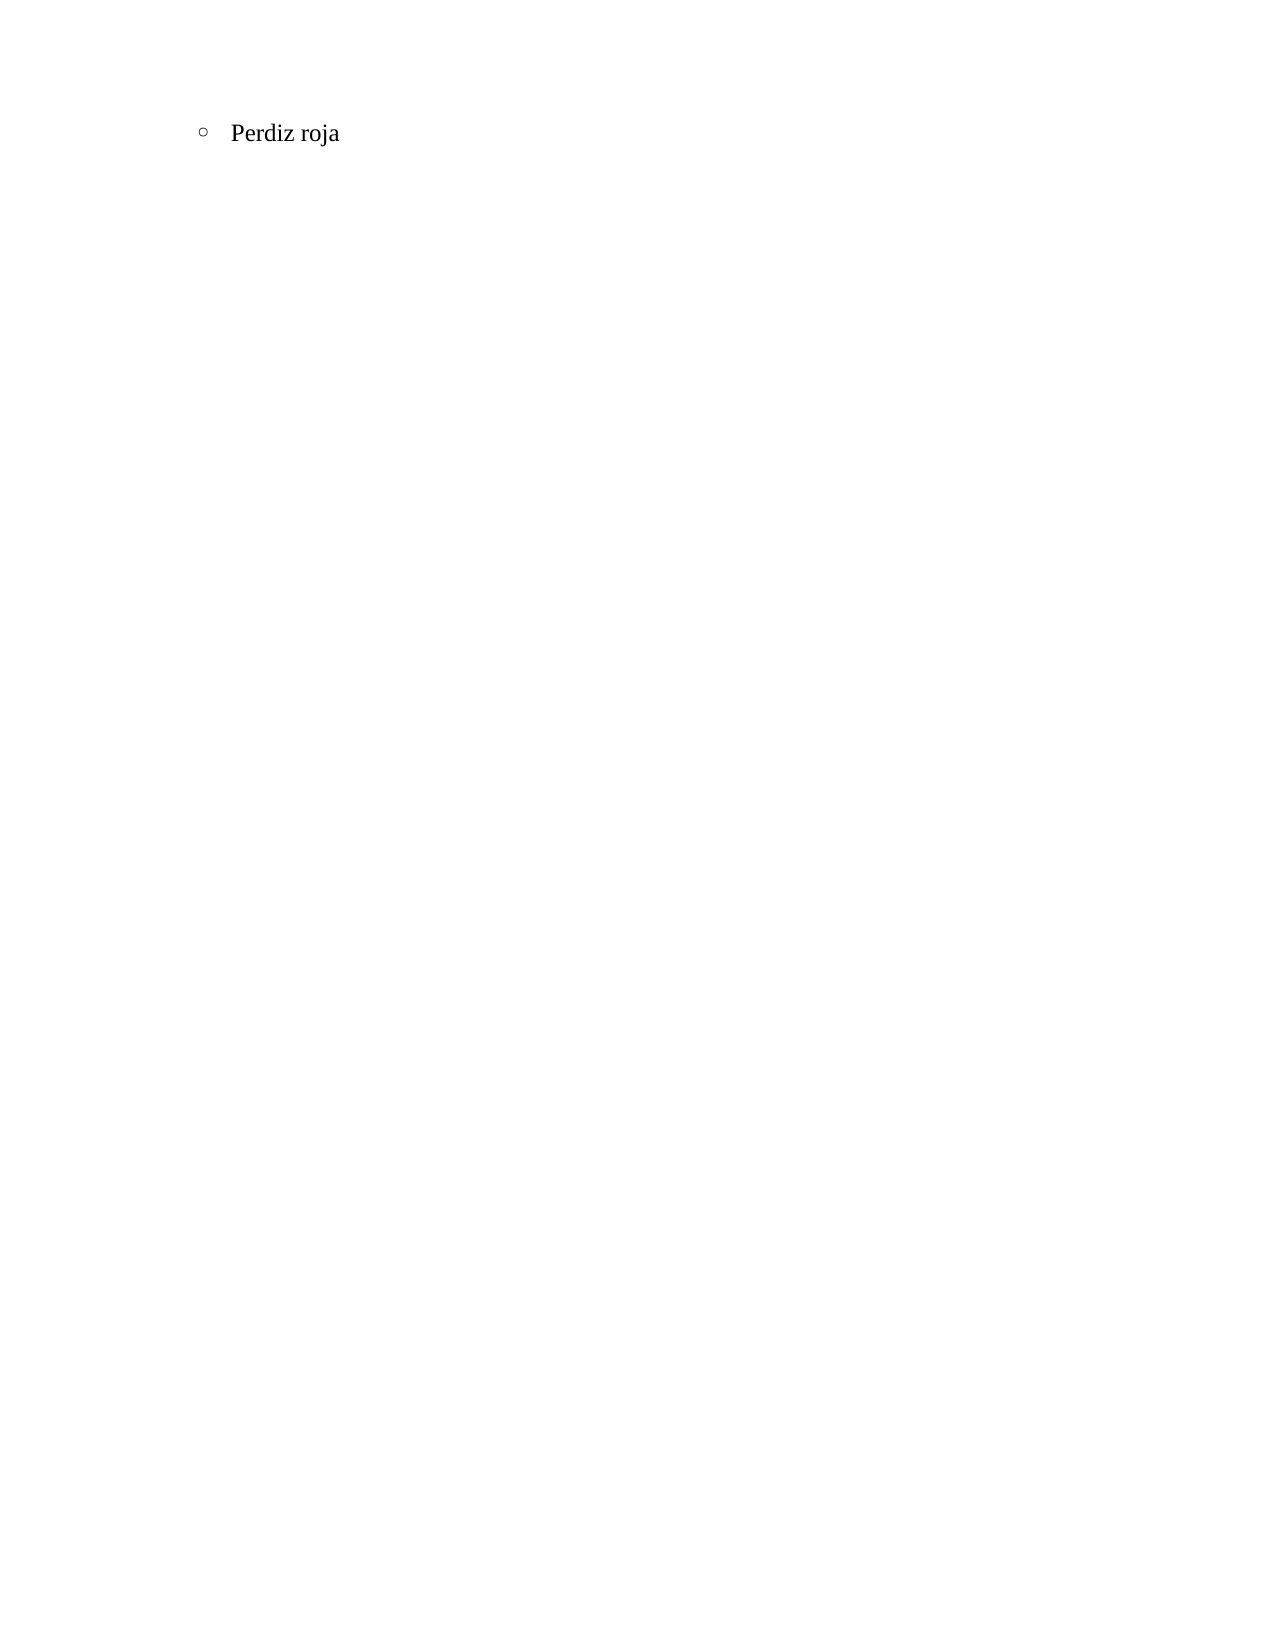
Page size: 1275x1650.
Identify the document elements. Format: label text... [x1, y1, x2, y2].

list Perdiz roja [193, 118, 1157, 147]
